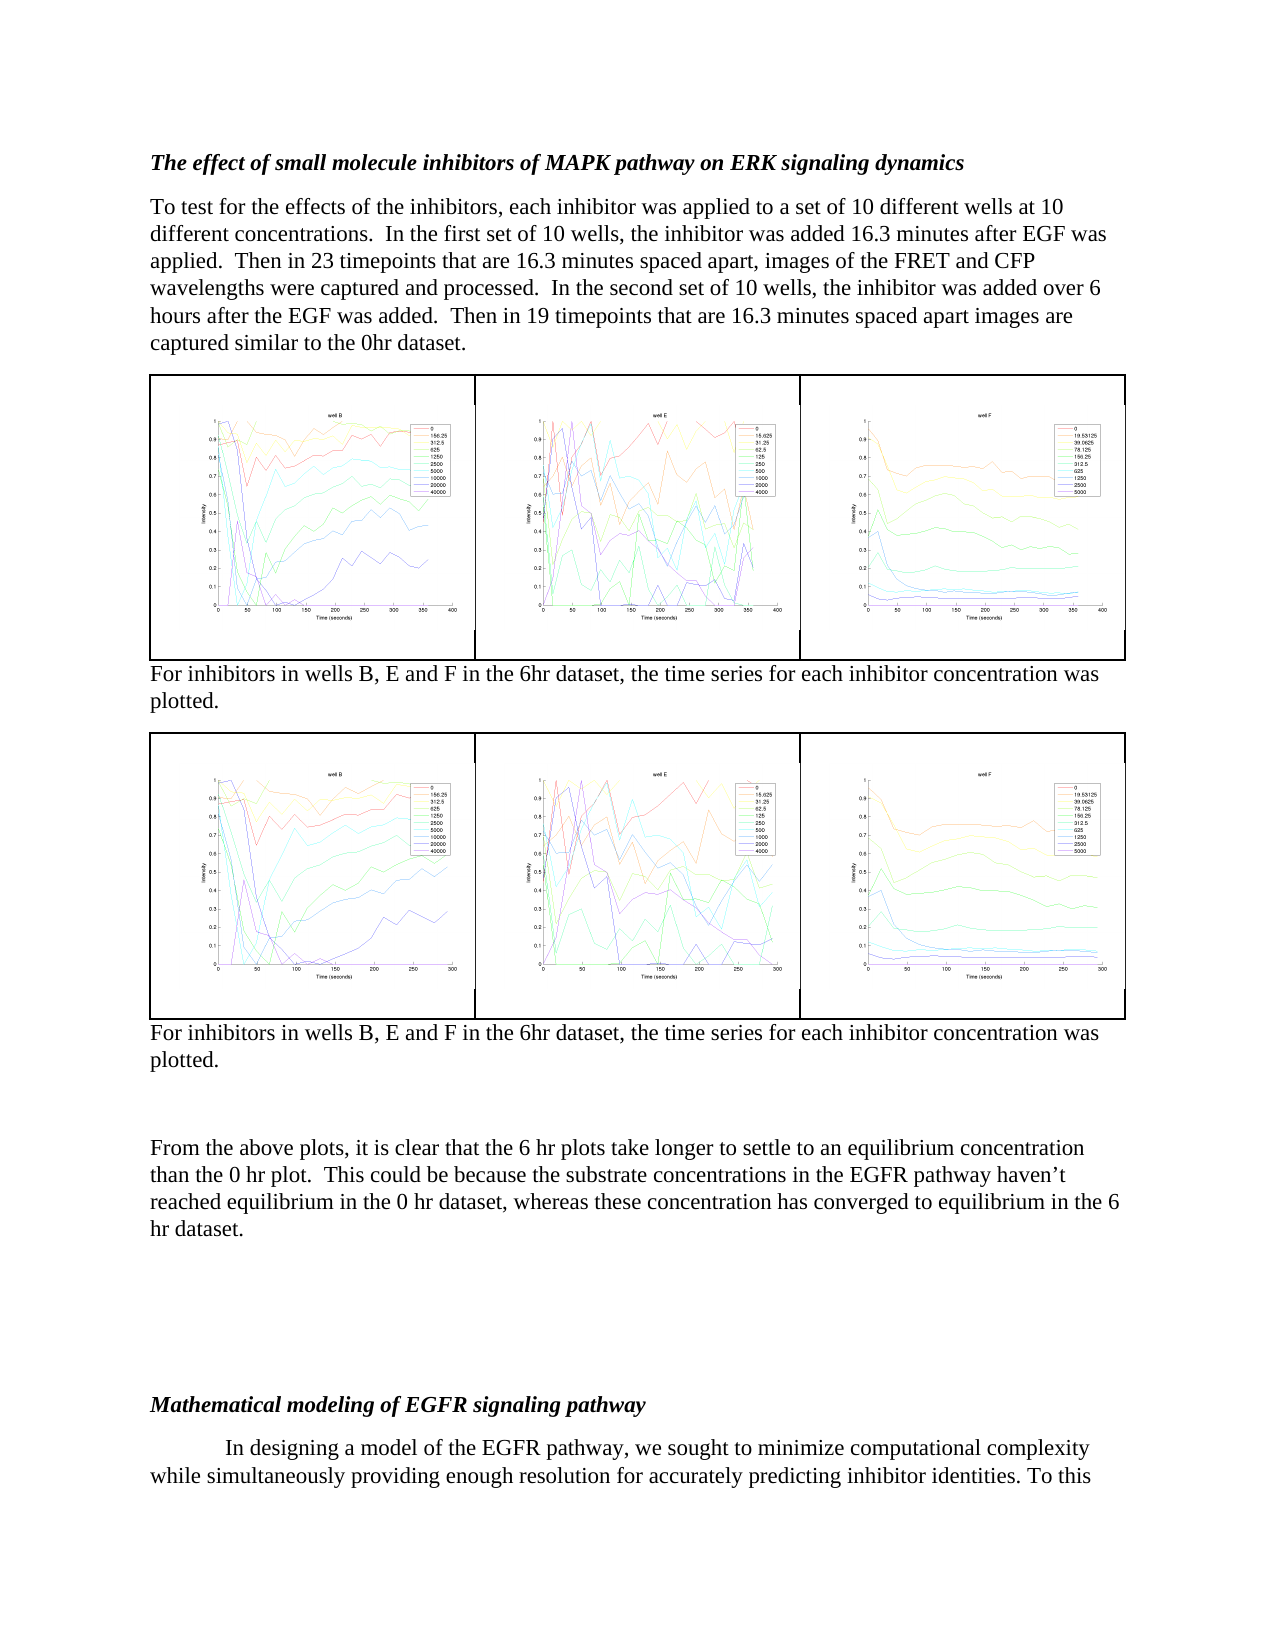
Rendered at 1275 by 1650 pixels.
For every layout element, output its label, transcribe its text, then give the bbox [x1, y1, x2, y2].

picture [504, 405, 800, 630]
text The effect of small molecule inhibitors of MAPK pathway on ERK signaling dynamics [150, 150, 1125, 175]
picture [179, 763, 476, 989]
text For inhibitors in wells B, E and F in the 6hr dataset, the time series for each inhibitor concentration was plotted. [150, 661, 1125, 714]
text From the above plots, it is clear that the 6 hr plots take longer to settle to an equilibrium concentration than the 0 hr plot. This could be because the substrate concentrations in the EGFR pathway haven’t reached equilibrium in the 0 hr dataset, whereas these concentration has converged to equilibrium in the 6 hr dataset. [150, 1134, 1125, 1242]
table_header [151, 734, 474, 1018]
picture [829, 405, 1125, 630]
text Mathematical modeling of EGFR signaling pathway [150, 1392, 1125, 1417]
table_header [801, 734, 1124, 1018]
text For inhibitors in wells B, E and F in the 6hr dataset, the time series for each inhibitor concentration was plotted. [150, 1020, 1125, 1072]
picture [179, 405, 476, 630]
table_header [151, 376, 474, 659]
table_header [476, 376, 799, 659]
picture [829, 763, 1125, 989]
text In designing a model of the EGFR pathway, we sought to minimize computational complexity while simultaneously providing enough resolution for accurately predicting inhibitor identities. To this [150, 1435, 1125, 1488]
text To test for the effects of the inhibitors, each inhibitor was applied to a set of 10 different wells at 10 different concentrations. In the first set of 10 wells, the inhibitor was added 16.3 minutes after EGF was applied. Then in 23 timepoints that are 16.3 minutes spaced apart, images of the FRET and CFP wavelengths were captured and processed. In the second set of 10 wells, the inhibitor was added over 6 hours after the EGF was added. Then in 19 timepoints that are 16.3 minutes spaced apart images are captured similar to the 0hr dataset. [150, 194, 1125, 355]
picture [504, 763, 800, 989]
table_header [801, 376, 1124, 659]
table_header [476, 734, 799, 1018]
